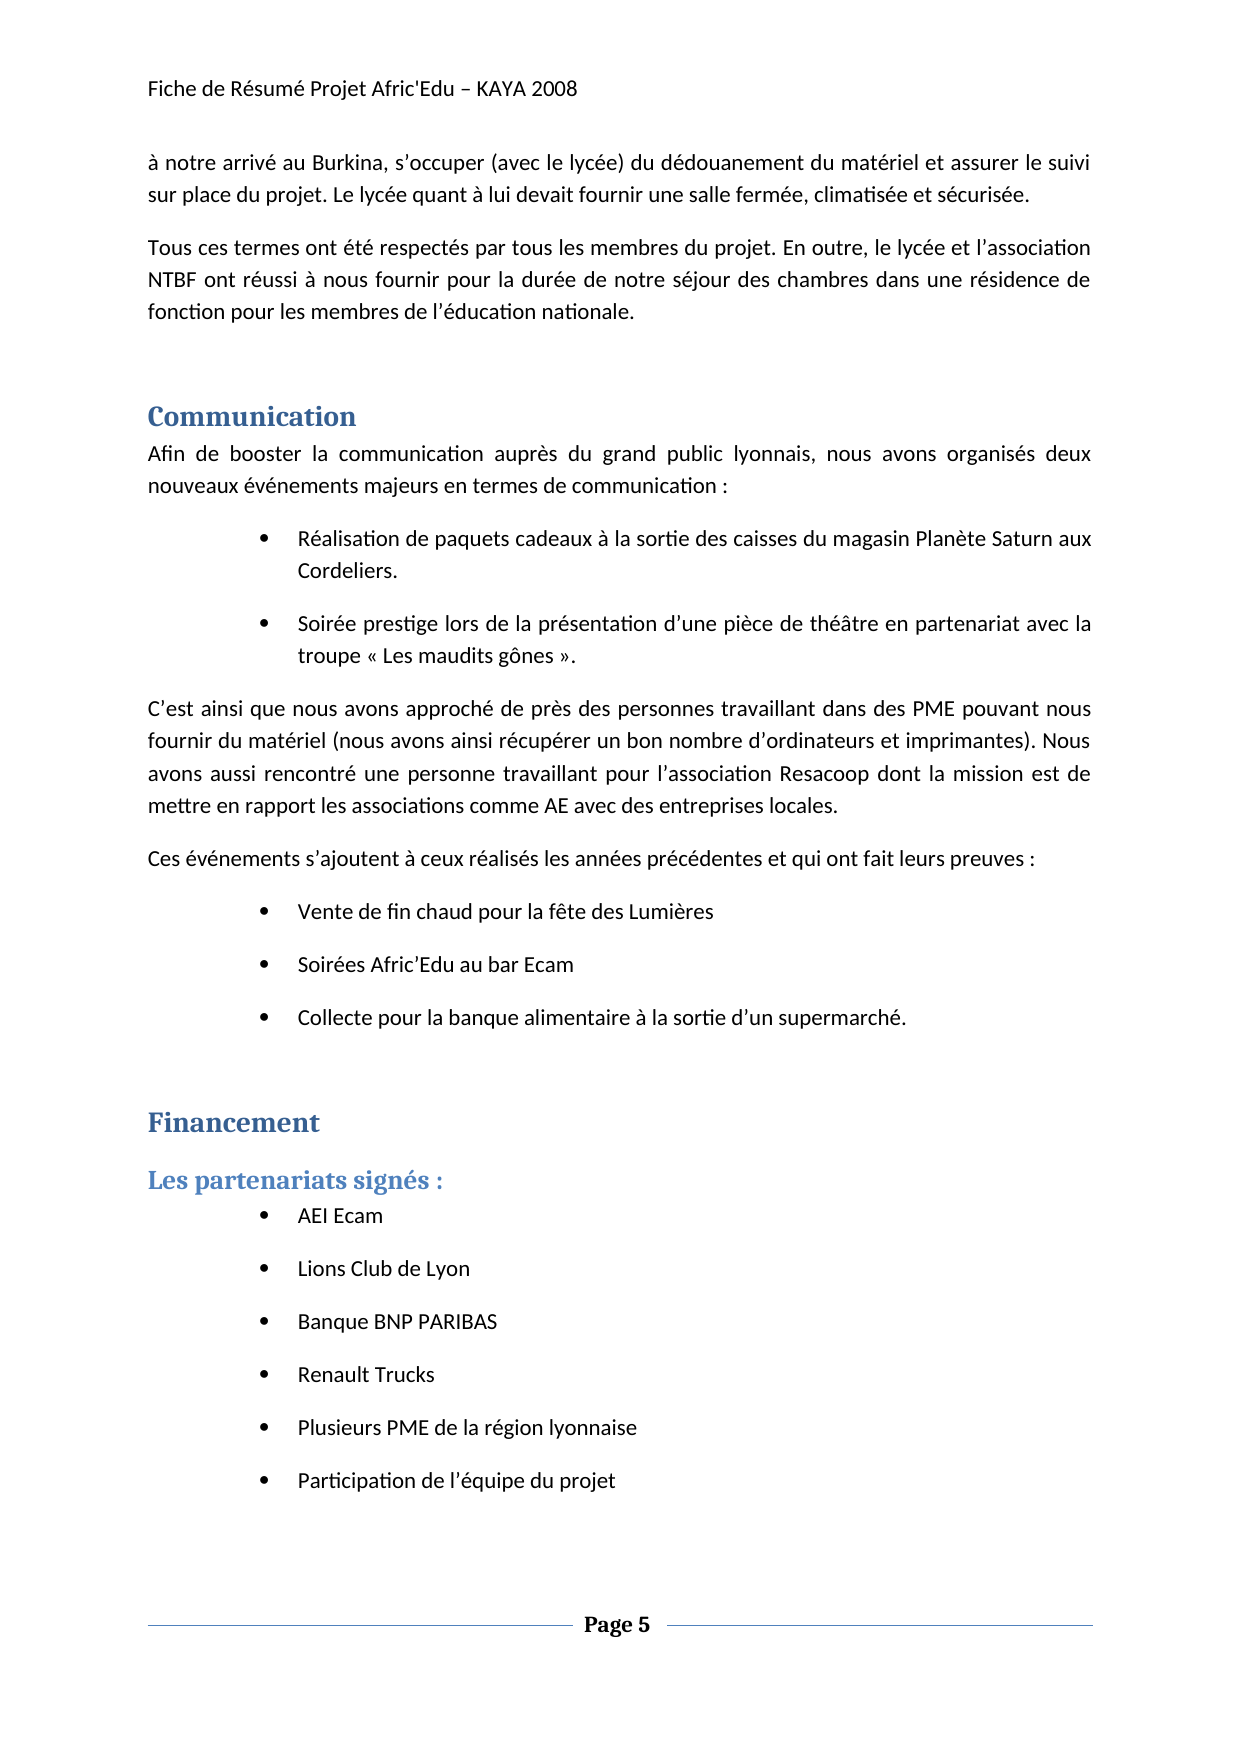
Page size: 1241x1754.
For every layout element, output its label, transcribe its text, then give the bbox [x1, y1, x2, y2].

text Afin de booster la communication auprès du grand public lyonnais, nous avons organisés deux nouveaux événements majeurs en termes de communication : [148, 439, 1093, 499]
list Banque BNP PARIBAS [260, 1307, 1093, 1335]
text Tous ces termes ont été respectés par tous les membres du projet. En outre, le lycée et l’association NTBF ont réussi à nous fournir pour la durée de notre séjour des chambres dans une résidence de fonction pour les membres de l’éducation nationale. [148, 233, 1093, 325]
list Lions Club de Lyon [260, 1254, 1093, 1282]
list Soirée prestige lors de la présentation d’une pièce de théâtre en partenariat avec la troupe « Les maudits gônes ». [260, 609, 1093, 669]
list Renault Trucks [260, 1360, 1093, 1388]
list Collecte pour la banque alimentaire à la sortie d’un supermarché. [260, 1003, 1093, 1031]
text C’est ainsi que nous avons approché de près des personnes travaillant dans des PME pouvant nous fournir du matériel (nous avons ainsi récupérer un bon nombre d’ordinateurs et imprimantes). Nous avons aussi rencontré une personne travaillant pour l’association Resacoop dont la mission est de mettre en rapport les associations comme AE avec des entreprises locales. [148, 694, 1093, 819]
list Soirées Afric’Edu au bar Ecam [260, 950, 1093, 978]
text à notre arrivé au Burkina, s’occuper (avec le lycée) du dédouanement du matériel et assurer le suivi sur place du projet. Le lycée quant à lui devait fournir une salle fermée, climatisée et sécurisée. [148, 148, 1093, 208]
list Participation de l’équipe du projet [260, 1466, 1093, 1494]
subtitle Communication [148, 400, 1093, 434]
list Plusieurs PME de la région lyonnaise [260, 1413, 1093, 1441]
list Vente de fin chaud pour la fête des Lumières [260, 897, 1093, 925]
subtitle Financement [148, 1106, 1093, 1139]
text Ces événements s’ajoutent à ceux réalisés les années précédentes et qui ont fait leurs preuves : [148, 844, 1093, 872]
list Réalisation de paquets cadeaux à la sortie des caisses du magasin Planète Saturn aux Cordeliers. [260, 524, 1093, 584]
subtitle Les partenariats signés : [148, 1165, 1093, 1197]
list AEI Ecam [260, 1201, 1093, 1229]
